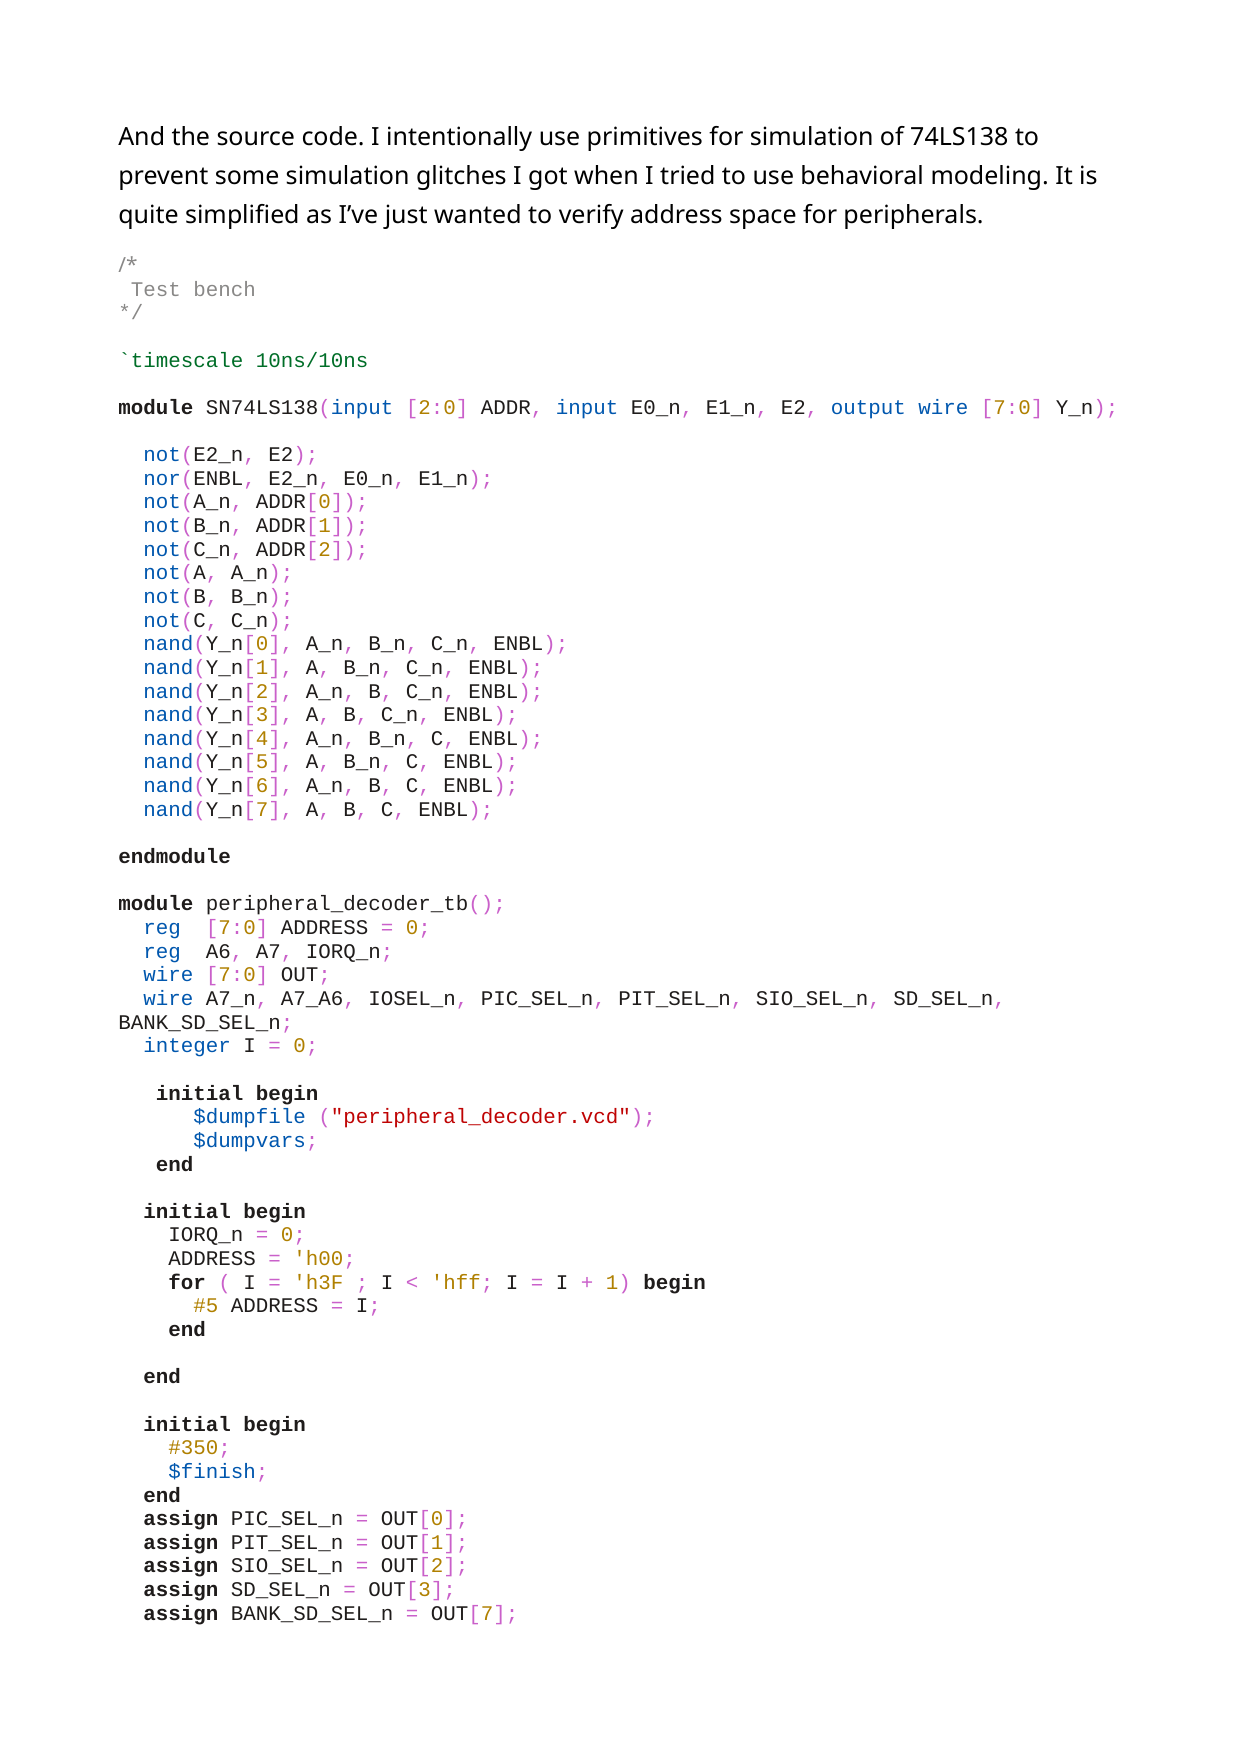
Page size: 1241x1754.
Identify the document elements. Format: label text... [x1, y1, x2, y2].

text `timescale 10ns/10ns [118, 349, 1122, 373]
text end [118, 1484, 1122, 1508]
text module SN74LS138(input [2:0] ADDR, input E0_n, E1_n, E2, output wire [7:0] Y_n); [118, 397, 1122, 421]
text ADDRESS = 'h00; [118, 1248, 1122, 1272]
text end [118, 1319, 1122, 1343]
text $dumpvars; [118, 1130, 1122, 1153]
text nand(Y_n[2], A_n, B, C_n, ENBL); [118, 681, 1122, 704]
text IORQ_n = 0; [118, 1224, 1122, 1248]
text not(A, A_n); [118, 562, 1122, 586]
text nand(Y_n[1], A, B_n, C_n, ENBL); [118, 657, 1122, 681]
text not(E2_n, E2); [118, 444, 1122, 468]
text nor(ENBL, E2_n, E0_n, E1_n); [118, 468, 1122, 491]
text $dumpfile ("peripheral_decoder.vcd"); [118, 1106, 1122, 1130]
text initial begin [118, 1201, 1122, 1224]
text wire [7:0] OUT; [118, 964, 1122, 988]
text reg A6, A7, IORQ_n; [118, 941, 1122, 964]
text not(B, B_n); [118, 586, 1122, 610]
text integer I = 0; [118, 1035, 1122, 1059]
text assign PIT_SEL_n = OUT[1]; [118, 1532, 1122, 1556]
text assign BANK_SD_SEL_n = OUT[7]; [118, 1603, 1122, 1626]
text */ [118, 302, 1122, 326]
text nand(Y_n[3], A, B, C_n, ENBL); [118, 704, 1122, 728]
text nand(Y_n[5], A, B_n, C, ENBL); [118, 752, 1122, 775]
text nand(Y_n[0], A_n, B_n, C_n, ENBL); [118, 633, 1122, 657]
text $finish; [118, 1461, 1122, 1484]
text not(A_n, ADDR[0]); [118, 491, 1122, 515]
text end [118, 1366, 1122, 1390]
text end [118, 1153, 1122, 1177]
text for ( I = 'h3F ; I < 'hff; I = I + 1) begin [118, 1272, 1122, 1295]
text wire A7_n, A7_A6, IOSEL_n, PIC_SEL_n, PIT_SEL_n, SIO_SEL_n, SD_SEL_n, BANK_SD_SEL_n; [118, 988, 1122, 1035]
text nand(Y_n[6], A_n, B, C, ENBL); [118, 775, 1122, 799]
text /* [118, 250, 1122, 279]
text assign SIO_SEL_n = OUT[2]; [118, 1556, 1122, 1579]
text not(C_n, ADDR[2]); [118, 539, 1122, 562]
text nand(Y_n[7], A, B, C, ENBL); [118, 799, 1122, 822]
text assign SD_SEL_n = OUT[3]; [118, 1579, 1122, 1603]
text #5 ADDRESS = I; [118, 1295, 1122, 1319]
text reg [7:0] ADDRESS = 0; [118, 917, 1122, 941]
text initial begin [118, 1083, 1122, 1106]
text Test bench [118, 279, 1122, 302]
text module peripheral_decoder_tb(); [118, 893, 1122, 917]
text not(B_n, ADDR[1]); [118, 515, 1122, 539]
text endmodule [118, 846, 1122, 870]
text not(C, C_n); [118, 610, 1122, 633]
text And the source code. I intentionally use primitives for simulation of 74LS138 to prevent some simulation glitches I got when I tried to use behavioral modeling. It is quite simplified as I’ve just wanted to verify address space for peripherals. [118, 118, 1122, 231]
text nand(Y_n[4], A_n, B_n, C, ENBL); [118, 728, 1122, 752]
text #350; [118, 1437, 1122, 1461]
text initial begin [118, 1414, 1122, 1437]
text assign PIC_SEL_n = OUT[0]; [118, 1508, 1122, 1532]
